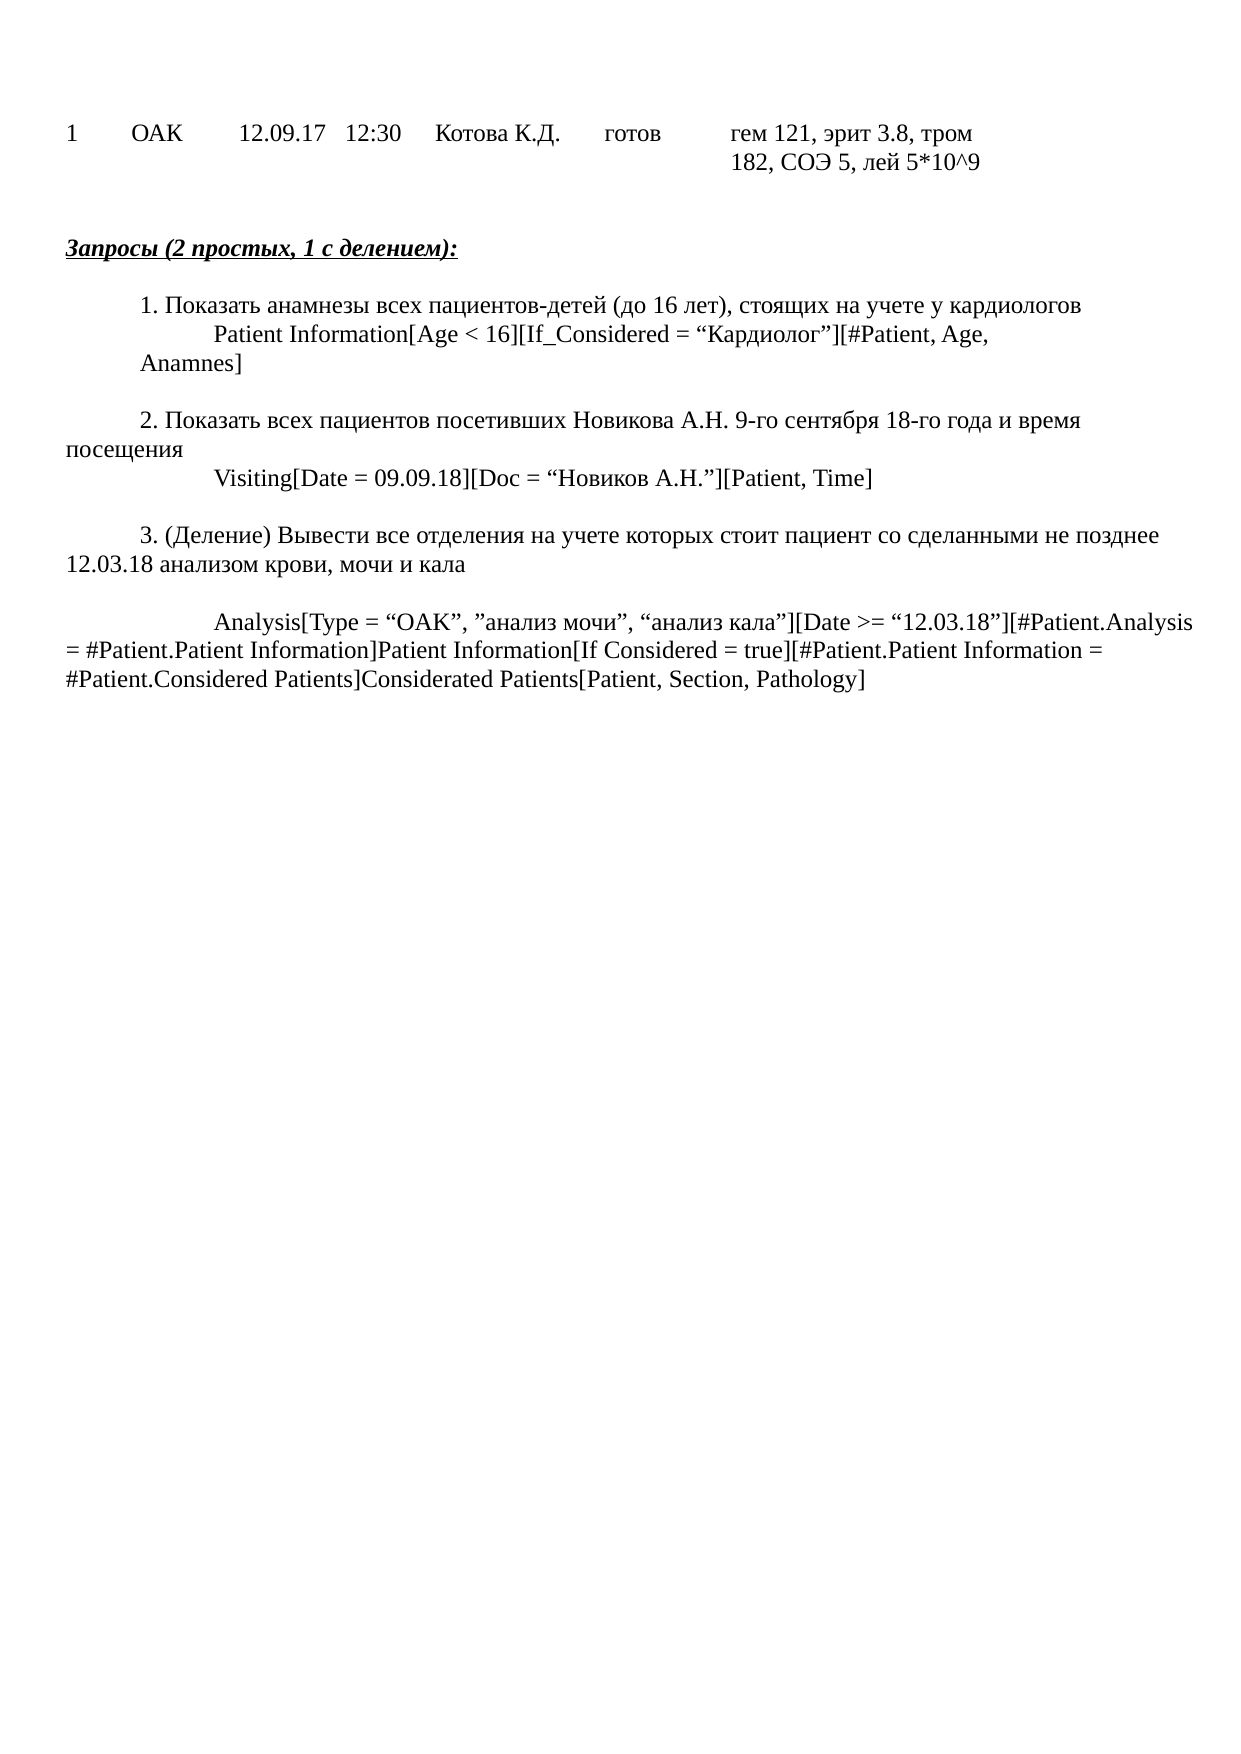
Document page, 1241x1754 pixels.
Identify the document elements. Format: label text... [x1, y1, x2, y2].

text Analysis[Type = “OAK”, ”анализ мочи”, “анализ кала”][Date >= “12.03.18”][#Patient.Analysis = #Patient.Patient Information]Patient Information[If Considered = true][#Patient.Patient Information = #Patient.Considered Patients]Considerated Patients[Patient, Section, Pathology] [66, 607, 1200, 693]
text Visiting[Date = 09.09.18][Doc = “Новиков А.Н.”][Patient, Time] [66, 463, 1200, 492]
text 1. Показать анамнезы всех пациентов-детей (до 16 лет), стоящих на учете у кардиологов [66, 291, 1200, 319]
text Запросы (2 простых, 1 с делением): [66, 233, 1200, 262]
text 3. (Деление) Вывести все отделения на учете которых стоит пациент со сделанными не позднее 12.03.18 анализом крови, мочи и кала [66, 521, 1200, 578]
text 1 ОАК 12.09.17 12:30 Котова К.Д. готов гем 121, эрит 3.8, тром 182, СОЭ 5, лей 5*10^9 [66, 118, 1200, 176]
text Patient Information[Age < 16][If_Considered = “Кардиолог”][#Patient, Age, Anamnes] [66, 319, 1200, 377]
text 2. Показать всех пациентов посетивших Новикова А.Н. 9-го сентября 18-го года и время посещения [66, 406, 1200, 463]
